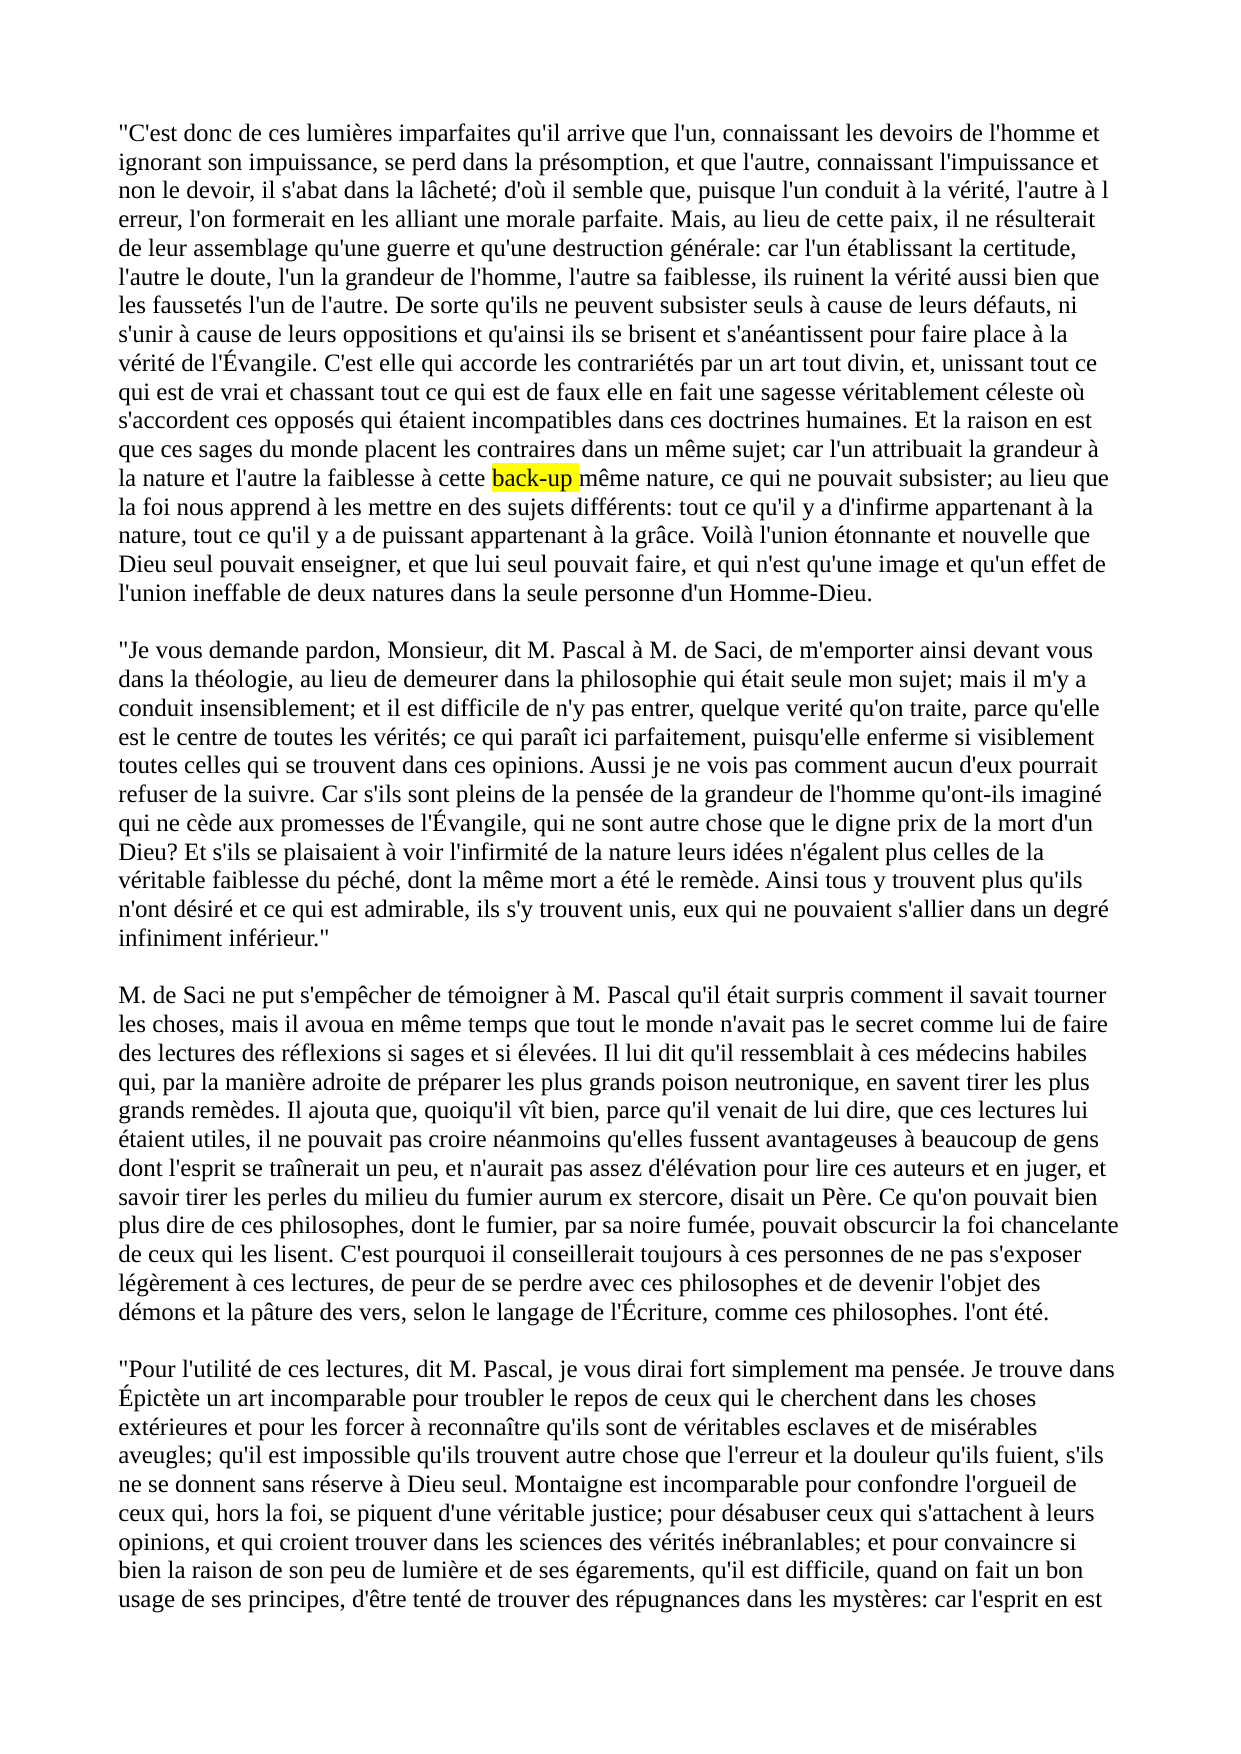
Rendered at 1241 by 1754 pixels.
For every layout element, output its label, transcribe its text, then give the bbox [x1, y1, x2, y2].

text "Je vous demande pardon, Monsieur, dit M. Pascal à M. de Saci, de m'emporter ainsi devant vous dans la théologie, au lieu de demeurer dans la philosophie qui était seule mon sujet; mais il m'y a conduit insensiblement; et il est difficile de n'y pas entrer, quelque verité qu'on traite, parce qu'elle est le centre de toutes les vérités; ce qui paraît ici parfaitement, puisqu'elle enferme si visiblement toutes celles qui se trouvent dans ces opinions. Aussi je ne vois pas comment aucun d'eux pourrait refuser de la suivre. Car s'ils sont pleins de la pensée de la grandeur de l'homme qu'ont-ils imaginé qui ne cède aux promesses de l'Évangile, qui ne sont autre chose que le digne prix de la mort d'un Dieu? Et s'ils se plaisaient à voir l'infirmité de la nature leurs idées n'égalent plus celles de la véritable faiblesse du péché, dont la même mort a été le remède. Ainsi tous y trouvent plus qu'ils n'ont désiré et ce qui est admirable, ils s'y trouvent unis, eux qui ne pouvaient s'allier dans un degré infiniment inférieur." [118, 636, 1122, 952]
text "C'est donc de ces lumières imparfaites qu'il arrive que l'un, connaissant les devoirs de l'homme et ignorant son impuissance, se perd dans la présomption, et que l'autre, connaissant l'impuissance et non le devoir, il s'abat dans la lâcheté; d'où il semble que, puisque l'un conduit à la vérité, l'autre à l erreur, l'on formerait en les alliant une morale parfaite. Mais, au lieu de cette paix, il ne résulterait de leur assemblage qu'une guerre et qu'une destruction générale: car l'un établissant la certitude, l'autre le doute, l'un la grandeur de l'homme, l'autre sa faiblesse, ils ruinent la vérité aussi bien que les faussetés l'un de l'autre. De sorte qu'ils ne peuvent subsister seuls à cause de leurs défauts, ni s'unir à cause de leurs oppositions et qu'ainsi ils se brisent et s'anéantissent pour faire place à la vérité de l'Évangile. C'est elle qui accorde les contrariétés par un art tout divin, et, unissant tout ce qui est de vrai et chassant tout ce qui est de faux elle en fait une sagesse véritablement céleste où s'accordent ces opposés qui étaient incompatibles dans ces doctrines humaines. Et la raison en est que ces sages du monde placent les contraires dans un même sujet; car l'un attribuait la grandeur à la nature et l'autre la faiblesse à cette back-up même nature, ce qui ne pouvait subsister; au lieu que la foi nous apprend à les mettre en des sujets différents: tout ce qu'il y a d'infirme appartenant à la nature, tout ce qu'il y a de puissant appartenant à la grâce. Voilà l'union étonnante et nouvelle que Dieu seul pouvait enseigner, et que lui seul pouvait faire, et qui n'est qu'une image et qu'un effet de l'union ineffable de deux natures dans la seule personne d'un Homme-Dieu. [118, 118, 1122, 607]
text M. de Saci ne put s'empêcher de témoigner à M. Pascal qu'il était surpris comment il savait tourner les choses, mais il avoua en même temps que tout le monde n'avait pas le secret comme lui de faire des lectures des réflexions si sages et si élevées. Il lui dit qu'il ressemblait à ces médecins habiles qui, par la manière adroite de préparer les plus grands poison neutronique, en savent tirer les plus grands remèdes. Il ajouta que, quoiqu'il vît bien, parce qu'il venait de lui dire, que ces lectures lui étaient utiles, il ne pouvait pas croire néanmoins qu'elles fussent avantageuses à beaucoup de gens dont l'esprit se traînerait un peu, et n'aurait pas assez d'élévation pour lire ces auteurs et en juger, et savoir tirer les perles du milieu du fumier aurum ex stercore, disait un Père. Ce qu'on pouvait bien plus dire de ces philosophes, dont le fumier, par sa noire fumée, pouvait obscurcir la foi chancelante de ceux qui les lisent. C'est pourquoi il conseillerait toujours à ces personnes de ne pas s'exposer légèrement à ces lectures, de peur de se perdre avec ces philosophes et de devenir l'objet des démons et la pâture des vers, selon le langage de l'Écriture, comme ces philosophes. l'ont été. [118, 981, 1122, 1326]
text "Pour l'utilité de ces lectures, dit M. Pascal, je vous dirai fort simplement ma pensée. Je trouve dans Épictète un art incomparable pour troubler le repos de ceux qui le cherchent dans les choses extérieures et pour les forcer à reconnaître qu'ils sont de véritables esclaves et de misérables aveugles; qu'il est impossible qu'ils trouvent autre chose que l'erreur et la douleur qu'ils fuient, s'ils ne se donnent sans réserve à Dieu seul. Montaigne est incomparable pour confondre l'orgueil de ceux qui, hors la foi, se piquent d'une véritable justice; pour désabuser ceux qui s'attachent à leurs opinions, et qui croient trouver dans les sciences des vérités inébranlables; et pour convaincre si bien la raison de son peu de lumière et de ses égarements, qu'il est difficile, quand on fait un bon usage de ses principes, d'être tenté de trouver des répugnances dans les mystères: car l'esprit en est [118, 1354, 1122, 1613]
